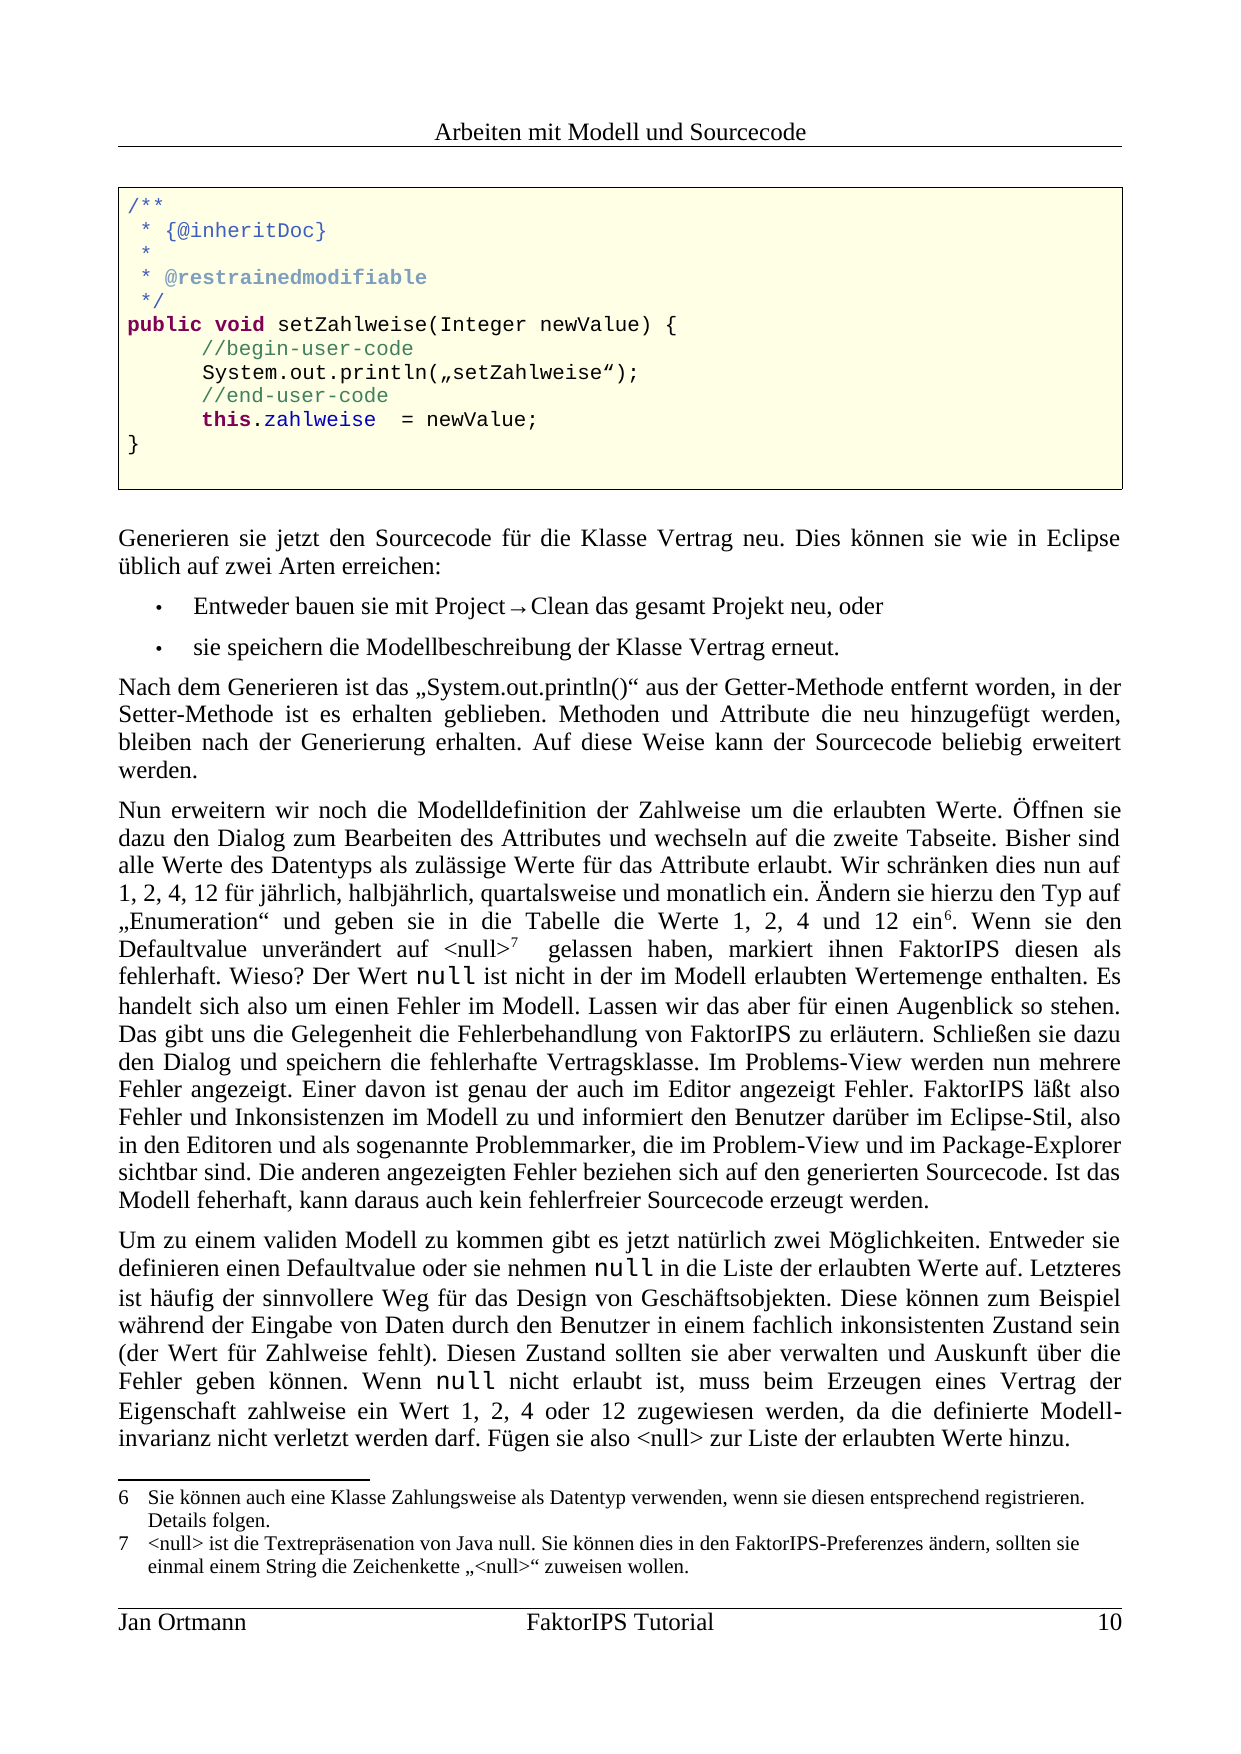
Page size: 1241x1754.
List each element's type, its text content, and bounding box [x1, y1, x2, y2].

text this.zahlweise = newValue; [127, 409, 1113, 433]
text */ [127, 291, 1113, 314]
list Entweder bauen sie mit Project→Clean das gesamt Projekt neu, oder [156, 592, 1122, 620]
text * {@inheritDoc} [127, 220, 1113, 243]
text <null> ist die Textrepräsenation von Java null. Sie können dies in den FaktorIPS-Preferenzes ändern, sollten sie einmal einem String die Zeichenkette „<null>“ zuweisen wollen. [118, 1532, 1122, 1578]
text public void setZahlweise(Integer newValue) { [127, 314, 1113, 338]
text * [127, 243, 1113, 267]
text } [127, 433, 1113, 456]
text System.out.println(„setZahlweise“); [127, 362, 1113, 385]
text Generieren sie jetzt den Sourcecode für die Klasse Vertrag neu. Dies können sie wie in Eclipse üblich auf zwei Arten erreichen: [118, 524, 1122, 580]
text * @restrainedmodifiable [127, 267, 1113, 291]
text //end-user-code [127, 385, 1113, 409]
text //begin-user-code [127, 338, 1113, 362]
text Nach dem Generieren ist das „System.out.println()“ aus der Getter-Methode entfernt worden, in der Setter-Methode ist es erhalten geblieben. Methoden und Attribute die neu hinzugefügt werden, bleiben nach der Generierung erhalten. Auf diese Weise kann der Sourcecode beliebig erweitert werden. [118, 673, 1122, 784]
text Nun erweitern wir noch die Modelldefinition der Zahlweise um die erlaubten Werte. Öffnen sie dazu den Dialog zum Bearbeiten des Attributes und wechseln auf die zweite Tabseite. Bisher sind alle Werte des Datentyps als zulässige Werte für das Attribute erlaubt. Wir schränken dies nun auf 1, 2, 4, 12 für jährlich, halbjährlich, quartalsweise und monatlich ein. Ändern sie hierzu den Typ auf „Enumeration“ und geben sie in die Tabelle die Werte 1, 2, 4 und 12 ein. Wenn sie den Defaultvalue unverändert auf <null> gelassen haben, markiert ihnen FaktorIPS diesen als fehlerhaft. Wieso? Der Wert null ist nicht in der im Modell erlaubten Wertemenge enthalten. Es handelt sich also um einen Fehler im Modell. Lassen wir das aber für einen Augenblick so stehen. Das gibt uns die Gelegenheit die Fehlerbehandlung von FaktorIPS zu erläutern. Schließen sie dazu den Dialog und speichern die fehlerhafte Vertragsklasse. Im Problems-View werden nun mehrere Fehler angezeigt. Einer davon ist genau der auch im Editor angezeigt Fehler. FaktorIPS läßt also Fehler und Inkonsistenzen im Modell zu und informiert den Benutzer darüber im Eclipse-Stil, also in den Editoren und als sogenannte Problemmarker, die im Problem-View und im Package-Explorer sichtbar sind. Die anderen angezeigten Fehler beziehen sich auf den generierten Sourcecode. Ist das Modell feherhaft, kann daraus auch kein fehlerfreier Sourcecode erzeugt werden. [118, 796, 1122, 1214]
text Um zu einem validen Modell zu kommen gibt es jetzt natürlich zwei Möglichkeiten. Entweder sie definieren einen Defaultvalue oder sie nehmen null in die Liste der erlaubten Werte auf. Letzteres ist häufig der sinnvollere Weg für das Design von Geschäftsobjekten. Diese können zum Beispiel während der Eingabe von Daten durch den Benutzer in einem fachlich inkonsistenten Zustand sein (der Wert für Zahlweise fehlt). Diesen Zustand sollten sie aber verwalten und Auskunft über die Fehler geben können. Wenn null nicht erlaubt ist, muss beim Erzeugen eines Vertrag der Eigenschaft zahlweise ein Wert 1, 2, 4 oder 12 zugewiesen werden, da die definierte Modell­invarianz nicht verletzt werden darf. Fügen sie also <null> zur Liste der erlaubten Werte hinzu. [118, 1226, 1122, 1452]
text /** [127, 196, 1113, 220]
list sie speichern die Modellbeschreibung der Klasse Vertrag erneut. [156, 633, 1122, 660]
text Sie können auch eine Klasse Zahlungsweise als Datentyp verwenden, wenn sie diesen entsprechend registrieren. Details folgen. [118, 1486, 1122, 1532]
